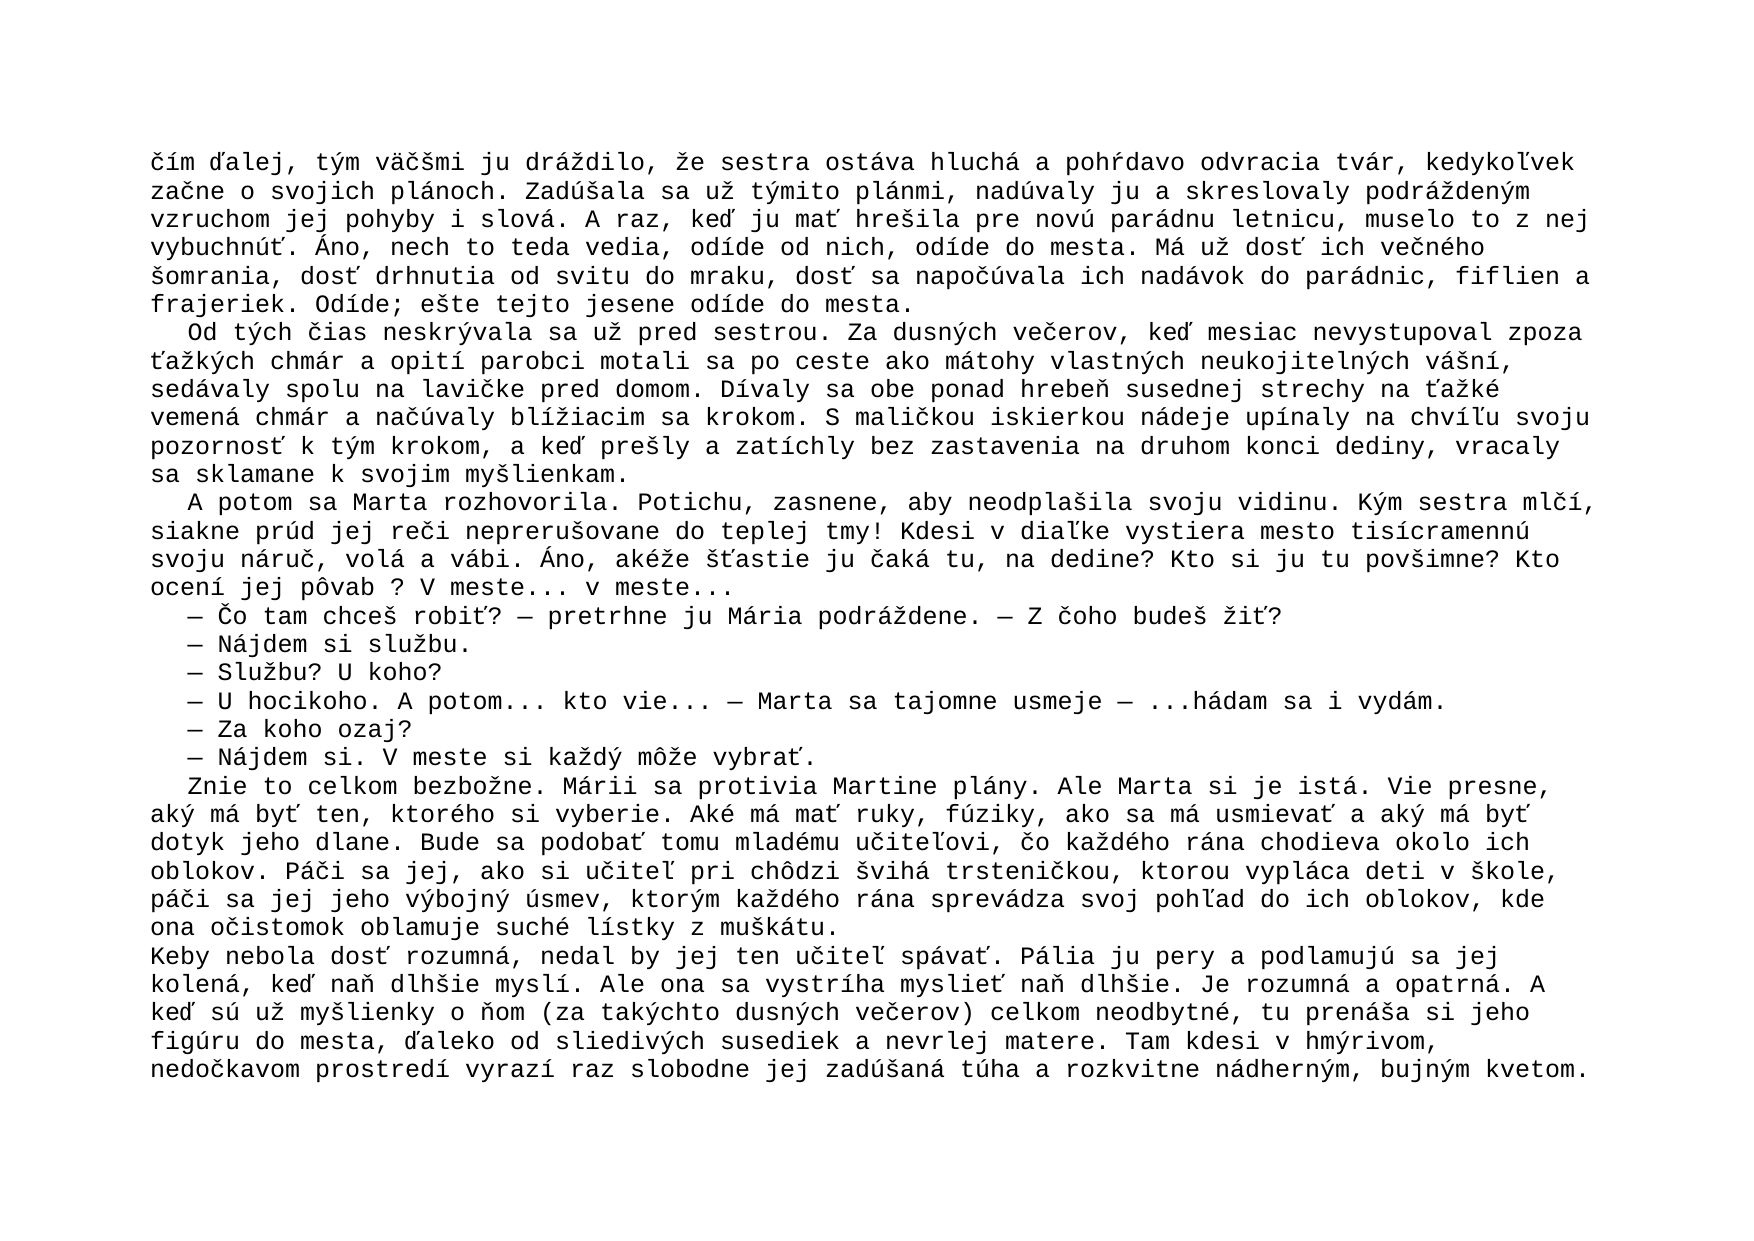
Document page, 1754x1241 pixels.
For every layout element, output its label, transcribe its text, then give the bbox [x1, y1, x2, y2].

text — U hocikoho. A potom... kto vie... — Marta sa tajomne usmeje — ...hádam sa i vydám. [150, 688, 1603, 717]
text — Za koho ozaj? [150, 717, 1603, 745]
text čím ďalej, tým väčšmi ju dráždilo, že sestra ostáva hluchá a pohŕdavo odvracia tvár, kedykoľvek začne o svojich plánoch. Zadúšala sa už týmito plánmi, nadúvaly ju a skreslovaly podráždeným vzruchom jej pohyby i slová. A raz, keď ju mať hrešila pre novú parádnu letnicu, muselo to z nej vybuchnúť. Áno, nech to teda vedia, odíde od nich, odíde do mesta. Má už dosť ich večného šomrania, dosť drhnutia od svitu do mraku, dosť sa napočúvala ich nadávok do parádnic, fiflien a frajeriek. Odíde; ešte tejto jesene odíde do mesta. [150, 150, 1603, 320]
text Od tých čias neskrývala sa už pred sestrou. Za dusných večerov, keď mesiac nevystupoval zpoza ťažkých chmár a opití parobci motali sa po ceste ako mátohy vlastných neukojitelných vášní, sedávaly spolu na lavičke pred domom. Dívaly sa obe ponad hrebeň susednej strechy na ťažké vemená chmár a načúvaly blížiacim sa krokom. S maličkou iskierkou nádeje upínaly na chvíľu svoju pozornosť k tým krokom, a keď prešly a zatíchly bez zastavenia na druhom konci dediny, vracaly sa sklamane k svojim myšlienkam. [150, 320, 1603, 490]
text — Nájdem si. V meste si každý môže vybrať. [150, 745, 1603, 773]
text — Nájdem si službu. [150, 632, 1603, 660]
text — Čo tam chceš robiť? — pretrhne ju Mária podráždene. — Z čoho budeš žiť? [150, 603, 1603, 632]
text A potom sa Marta rozhovorila. Potichu, zasnene, aby neodplašila svoju vidinu. Kým sestra mlčí, siakne prúd jej reči neprerušovane do teplej tmy! Kdesi v diaľke vystiera mesto tisícramennú svoju náruč, volá a vábi. Áno, akéže šťastie ju čaká tu, na dedine? Kto si ju tu povšimne? Kto ocení jej pôvab ? V meste... v meste... [150, 490, 1603, 603]
text Keby nebola dosť rozumná, nedal by jej ten učiteľ spávať. Pália ju pery a podlamujú sa jej kolená, keď naň dlhšie myslí. Ale ona sa vystríha myslieť naň dlhšie. Je rozumná a opatrná. A keď sú už myšlienky o ňom (za takýchto dusných večerov) celkom neodbytné, tu prenáša si jeho figúru do mesta, ďaleko od sliedivých susediek a nevrlej matere. Tam kdesi v hmýrivom, nedočkavom prostredí vyrazí raz slobodne jej zadúšaná túha a rozkvitne nádherným, bujným kvetom. [150, 943, 1603, 1085]
text Znie to celkom bezbožne. Márii sa protivia Martine plány. Ale Marta si je istá. Vie presne, aký má byť ten, ktorého si vyberie. Aké má mať ruky, fúziky, ako sa má usmievať a aký má byť dotyk jeho dlane. Bude sa podobať tomu mladému učiteľovi, čo každého rána chodieva okolo ich oblokov. Páči sa jej, ako si učiteľ pri chôdzi švihá trsteničkou, ktorou vypláca deti v škole, páči sa jej jeho výbojný úsmev, ktorým každého rána sprevádza svoj pohľad do ich oblokov, kde ona očistomok oblamuje suché lístky z muškátu. [150, 773, 1603, 943]
text — Službu? U koho? [150, 660, 1603, 688]
